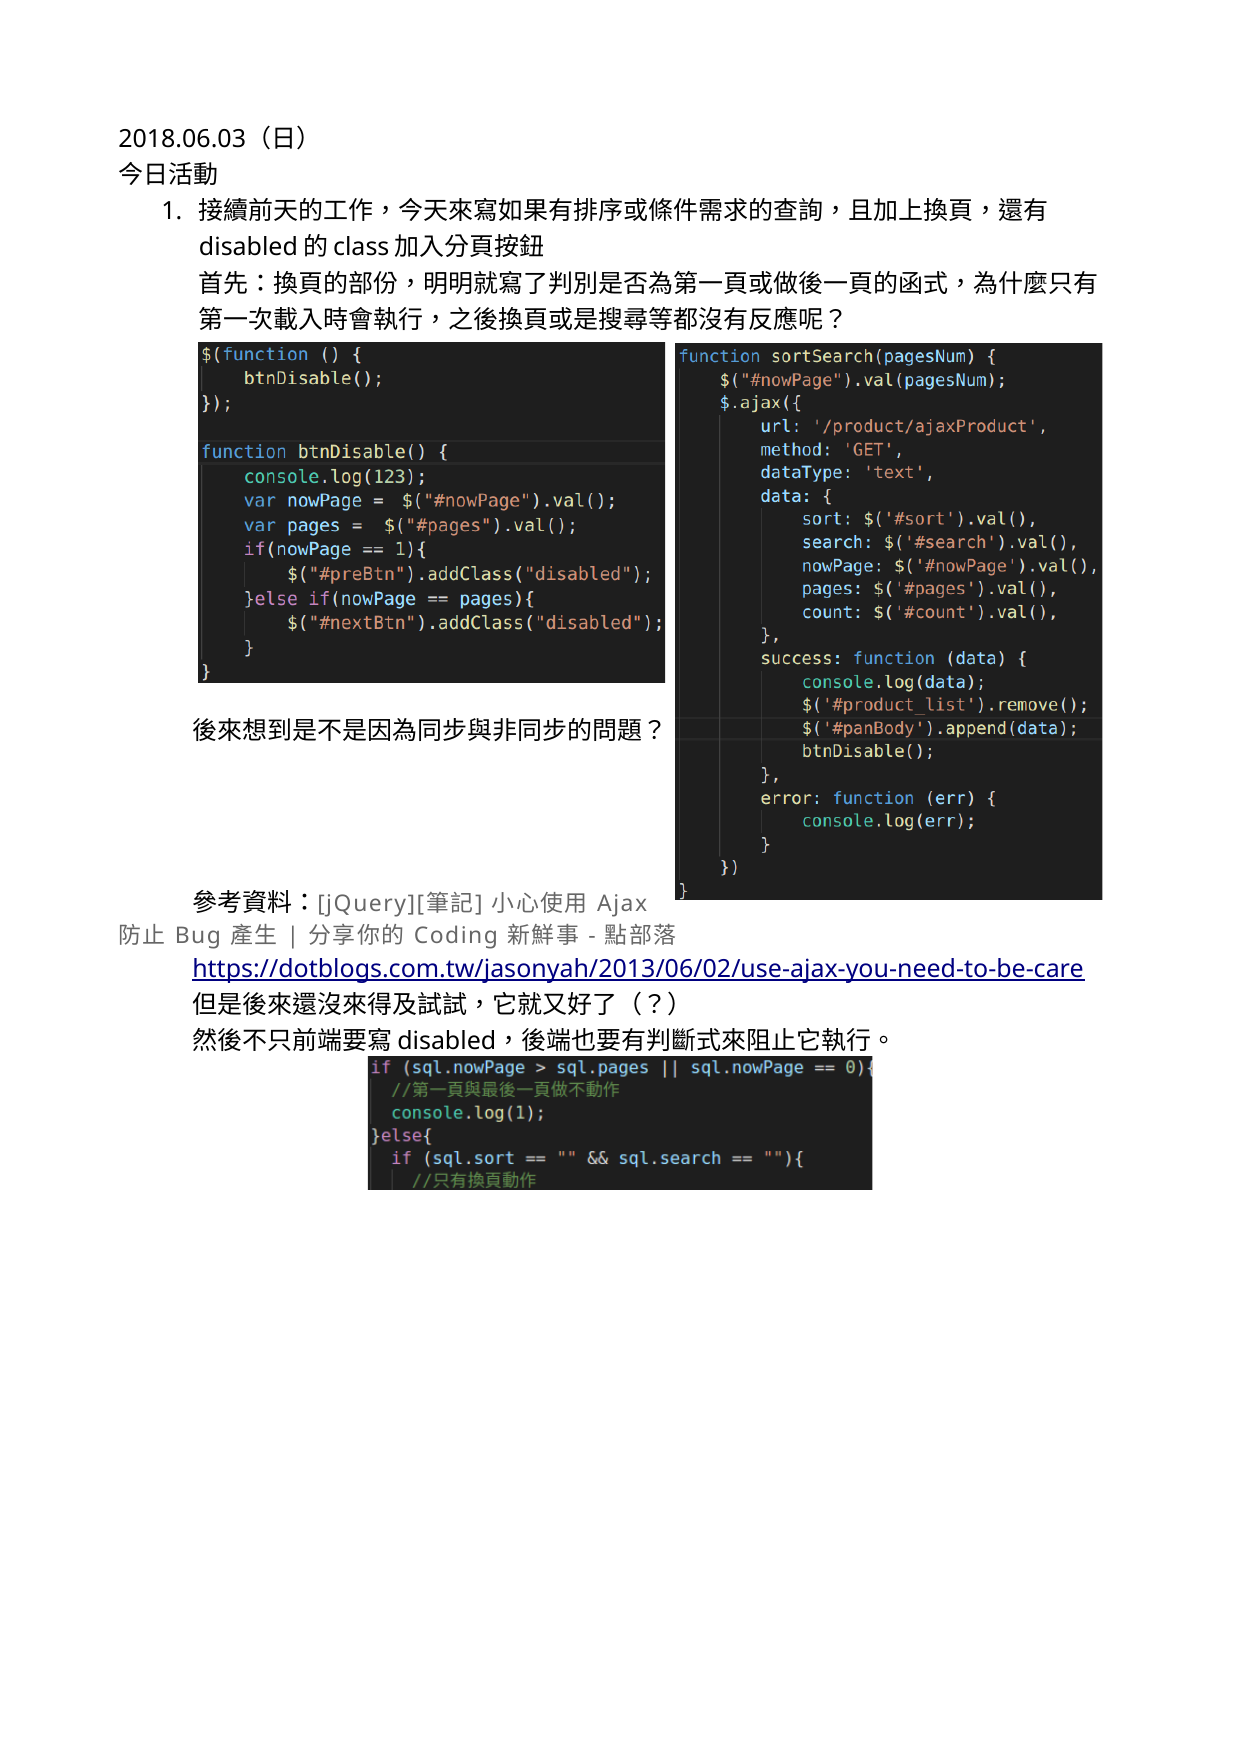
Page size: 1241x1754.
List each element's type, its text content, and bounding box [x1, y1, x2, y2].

text 參考資料：[jQuery][筆記] 小心使用 Ajax 防止 Bug 產生 | 分享你的 Coding 新鮮事 - 點部落 [118, 883, 1122, 950]
text https://dotblogs.com.tw/jasonyah/2013/06/02/use-ajax-you-need-to-be-care 但是後來還沒來得及試試，它就又好了（？） [118, 950, 1122, 1021]
picture [367, 1056, 873, 1190]
text 後來想到是不是因為同步與非同步的問題？ [118, 710, 675, 747]
text 然後不只前端要寫disabled，後端也要有判斷式來阻止它執行。 [118, 1021, 1122, 1057]
list 接續前天的工作，今天來寫如果有排序或條件需求的查詢，且加上換頁，還有disabled的class加入分頁按鈕 [161, 191, 1122, 263]
text 今日活動 [118, 154, 1122, 191]
picture [198, 342, 666, 683]
list 首先：換頁的部份，明明就寫了判別是否為第一頁或做後一頁的函式，為什麼只有第一次載入時會執行，之後換頁或是搜尋等都沒有反應呢？ [161, 263, 1122, 336]
text 2018.06.03（日） [118, 118, 1122, 154]
text [1103, 710, 1122, 747]
picture [675, 343, 1103, 900]
